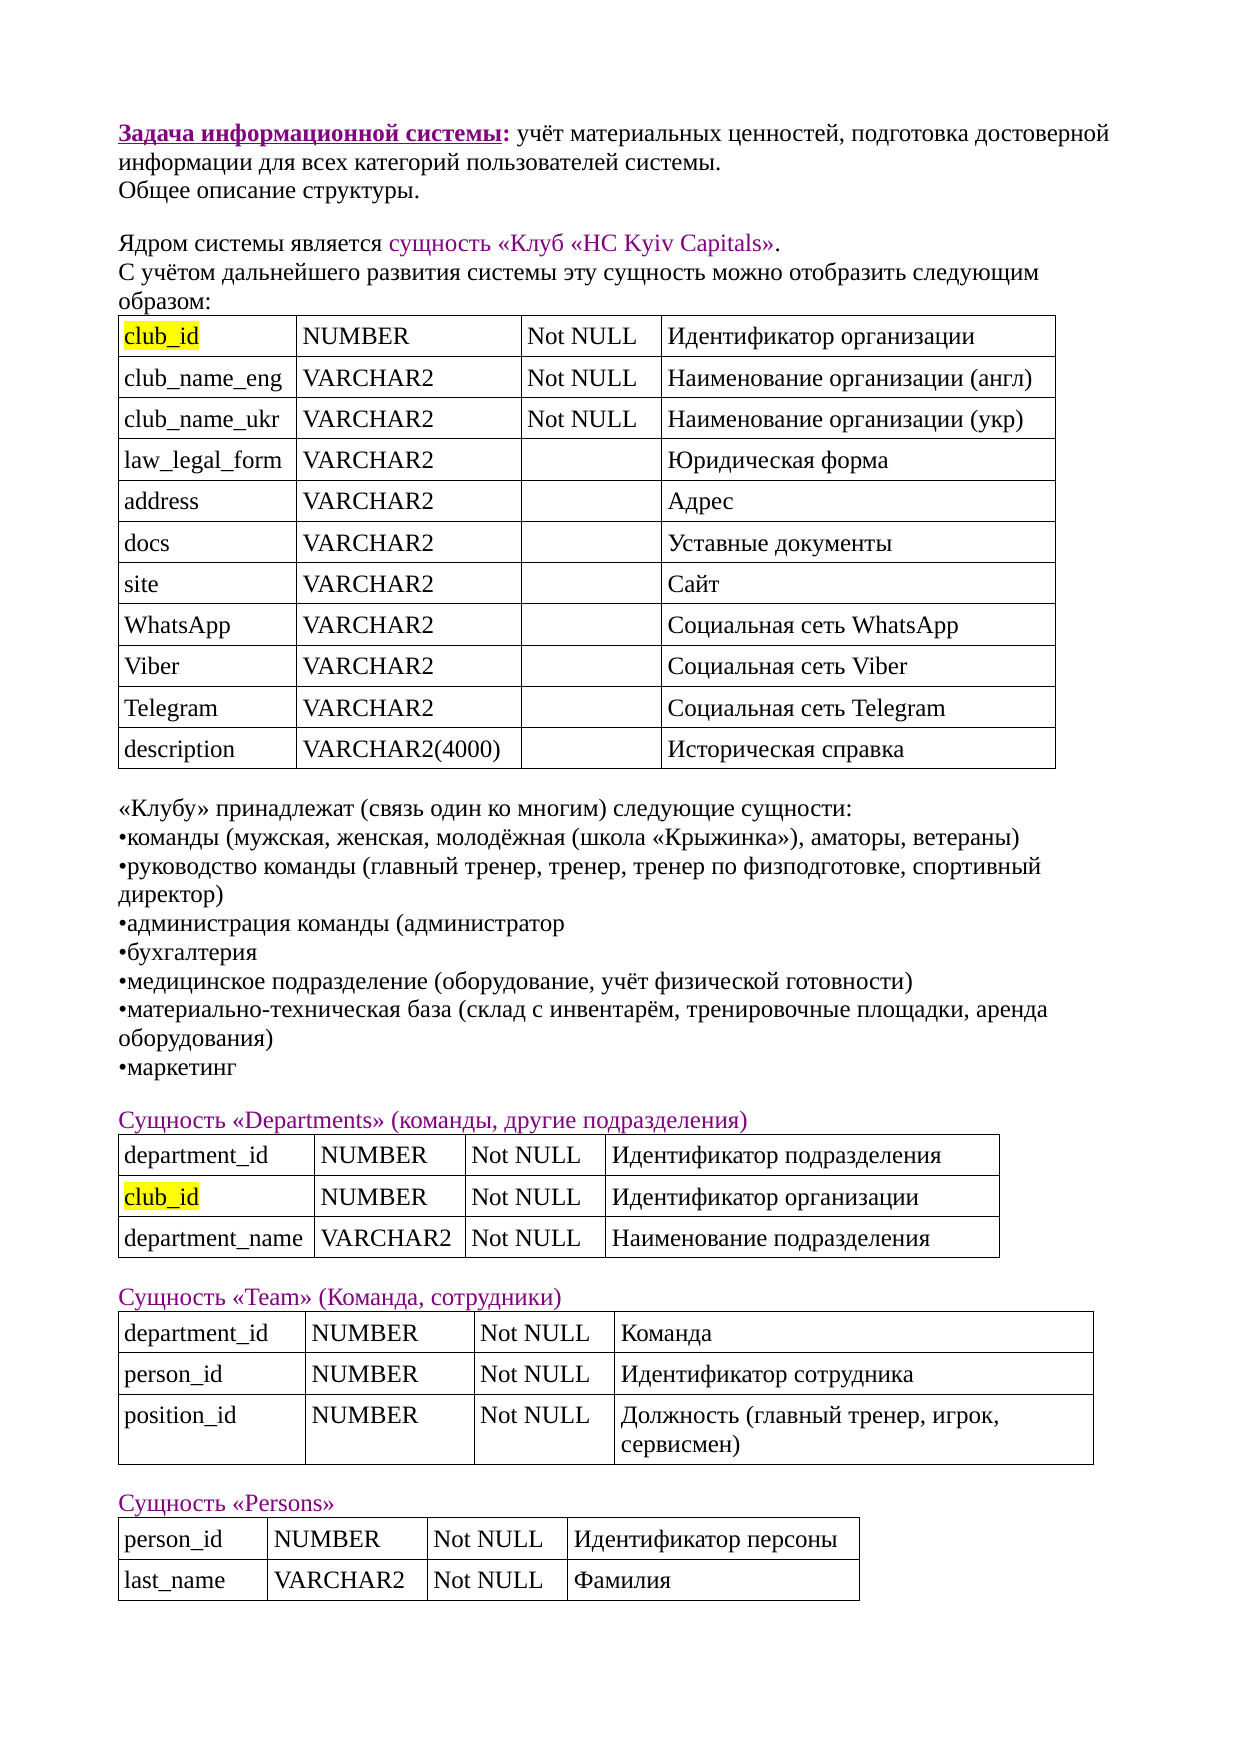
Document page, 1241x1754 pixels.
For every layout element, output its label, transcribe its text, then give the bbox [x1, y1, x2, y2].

text •медицинское подразделение (оборудование, учёт физической готовности) [118, 966, 1122, 994]
table_header NUMBER [297, 316, 521, 356]
text «Клубу» принадлежат (связь один ко многим) следующие сущности: [118, 793, 1122, 822]
table_cell Наименование подразделения [606, 1217, 999, 1257]
table_cell VARCHAR2 [268, 1560, 427, 1600]
table_cell VARCHAR2 [297, 439, 521, 479]
table_header Not NULL [475, 1312, 614, 1352]
table_cell NUMBER [306, 1353, 474, 1393]
table_cell [522, 687, 661, 727]
table_cell club_name_ukr [119, 398, 296, 438]
table_header NUMBER [306, 1312, 474, 1352]
table_cell [522, 481, 661, 521]
table_cell VARCHAR2 [297, 687, 521, 727]
text •материально-техническая база (склад с инвентарём, тренировочные площадки, аренда оборудования) [118, 994, 1122, 1052]
table_header Идентификатор персоны [568, 1518, 859, 1558]
table_cell site [119, 563, 296, 603]
table_cell VARCHAR2 [297, 357, 521, 397]
table_cell Социальная сеть WhatsApp [662, 604, 1055, 644]
text •руководство команды (главный тренер, тренер, тренер по физподготовке, спортивный директор) [118, 851, 1122, 908]
table_header department_id [119, 1135, 314, 1175]
table_cell address [119, 481, 296, 521]
table_cell [522, 522, 661, 562]
table_cell Not NULL [466, 1217, 605, 1257]
table_cell Сайт [662, 563, 1055, 603]
table_cell NUMBER [306, 1395, 474, 1463]
table_cell Социальная сеть Telegram [662, 687, 1055, 727]
table_cell Социальная сеть Viber [662, 646, 1055, 686]
table_cell VARCHAR2 [297, 522, 521, 562]
table_cell VARCHAR2 [297, 481, 521, 521]
table_cell Идентификатор сотрудника [615, 1353, 1093, 1393]
table_cell position_id [119, 1395, 305, 1463]
table_cell last_name [119, 1560, 267, 1600]
text информации для всех категорий пользователей системы. [118, 147, 1122, 176]
table_cell [522, 439, 661, 479]
table_cell Адрес [662, 481, 1055, 521]
table_cell Not NULL [475, 1395, 614, 1463]
table_header person_id [119, 1518, 267, 1558]
text Задача информационной системы: учёт материальных ценностей, подготовка достоверной [118, 118, 1122, 147]
table_header NUMBER [315, 1135, 465, 1175]
table_cell Историческая справка [662, 728, 1055, 768]
table_cell WhatsApp [119, 604, 296, 644]
table_cell Not NULL [522, 357, 661, 397]
table_cell Not NULL [466, 1176, 605, 1216]
table_cell Наименование организации (англ) [662, 357, 1055, 397]
table_header Not NULL [522, 316, 661, 356]
table_cell Фамилия [568, 1560, 859, 1600]
table_cell Наименование организации (укр) [662, 398, 1055, 438]
table_cell Юридическая форма [662, 439, 1055, 479]
text Ядром системы является сущность «Клуб «HC Kyiv Capitals». [118, 228, 1122, 257]
table_cell VARCHAR2 [297, 646, 521, 686]
table_cell [522, 563, 661, 603]
text •маркетинг [118, 1052, 1122, 1081]
table_header Идентификатор организации [662, 316, 1055, 356]
table_cell [522, 646, 661, 686]
table_cell description [119, 728, 296, 768]
text С учётом дальнейшего развития системы эту сущность можно отобразить следующим образом: [118, 257, 1122, 314]
table_cell VARCHAR2 [297, 398, 521, 438]
table_cell docs [119, 522, 296, 562]
text Общее описание структуры. [118, 176, 1122, 204]
text •администрация команды (администратор [118, 908, 1122, 937]
table_cell law_legal_form [119, 439, 296, 479]
table_cell Уставные документы [662, 522, 1055, 562]
table_cell NUMBER [315, 1176, 465, 1216]
text •бухгалтерия [118, 937, 1122, 966]
table_cell department_name [119, 1217, 314, 1257]
table_header club_id [119, 316, 296, 356]
table_cell club_id [119, 1176, 314, 1216]
table_cell VARCHAR2(4000) [297, 728, 521, 768]
table_header Not NULL [466, 1135, 605, 1175]
table_cell [522, 728, 661, 768]
table_header Идентификатор подразделения [606, 1135, 999, 1175]
table_cell [522, 604, 661, 644]
text Сущность «Team» (Команда, сотрудники) [118, 1282, 1122, 1311]
table_cell Viber [119, 646, 296, 686]
table_cell VARCHAR2 [297, 604, 521, 644]
table_cell Должность (главный тренер, игрок, сервисмен) [615, 1395, 1093, 1463]
table_cell Not NULL [475, 1353, 614, 1393]
table_cell club_name_eng [119, 357, 296, 397]
table_cell person_id [119, 1353, 305, 1393]
table_header Not NULL [428, 1518, 567, 1558]
table_cell Not NULL [428, 1560, 567, 1600]
table_cell Not NULL [522, 398, 661, 438]
table_cell Идентификатор организации [606, 1176, 999, 1216]
text Сущность «Persons» [118, 1488, 1122, 1517]
table_header Команда [615, 1312, 1093, 1352]
text •команды (мужская, женская, молодёжная (школа «Крыжинка»), аматоры, ветераны) [118, 822, 1122, 851]
table_cell VARCHAR2 [315, 1217, 465, 1257]
table_header NUMBER [268, 1518, 427, 1558]
table_cell Telegram [119, 687, 296, 727]
text Сущность «Departments» (команды, другие подразделения) [118, 1105, 1122, 1133]
table_header department_id [119, 1312, 305, 1352]
table_cell VARCHAR2 [297, 563, 521, 603]
